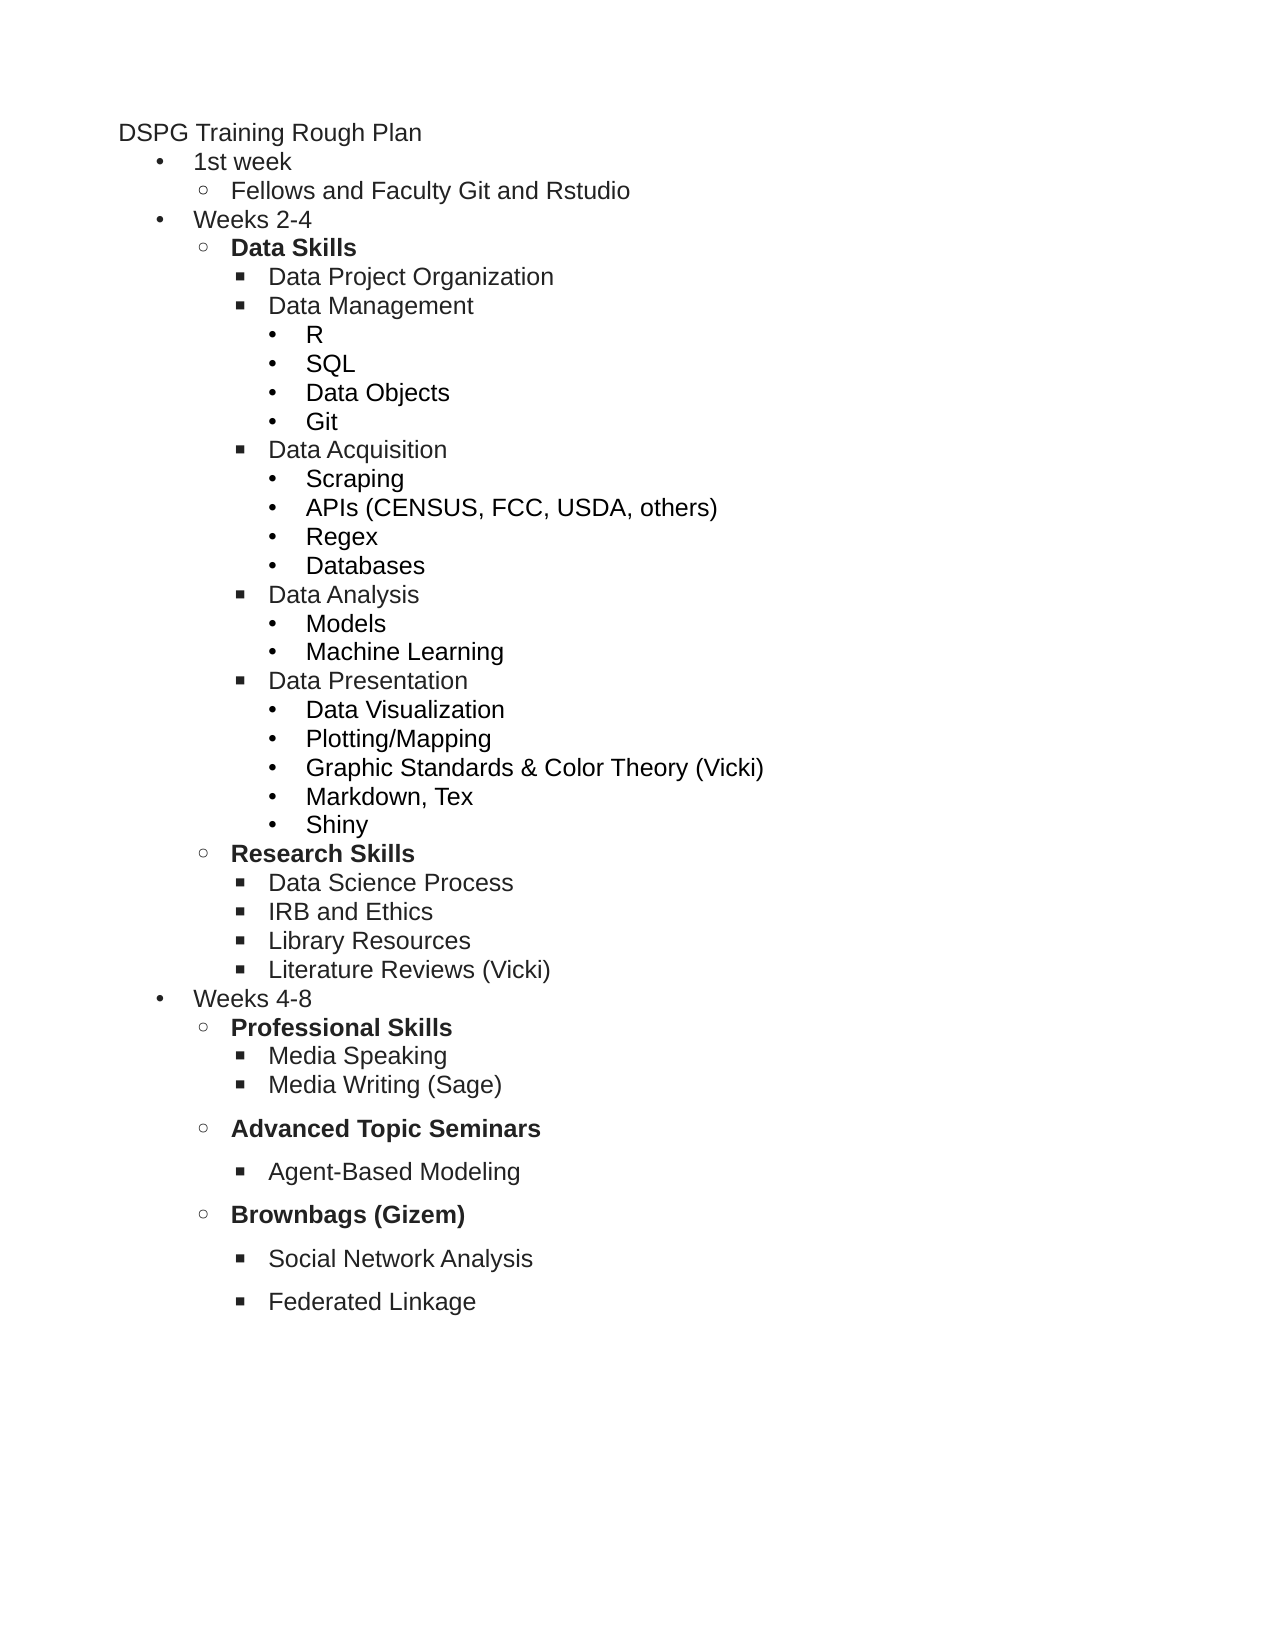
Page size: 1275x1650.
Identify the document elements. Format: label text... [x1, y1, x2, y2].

list Data Visualization [268, 695, 1157, 724]
list Shiny [268, 811, 1157, 839]
list Data Presentation [231, 666, 1157, 695]
list Regex [268, 522, 1157, 551]
list Weeks 4-8 [156, 984, 1157, 1012]
list Federated Linkage [231, 1287, 1157, 1316]
list Graphic Standards & Color Theory (Vicki) [268, 753, 1157, 782]
list R [268, 320, 1157, 349]
list Scraping [268, 464, 1157, 493]
list Data Acquisition [231, 435, 1157, 464]
list 1st week [156, 147, 1157, 176]
list IRB and Ethics [231, 897, 1157, 926]
list Data Project Organization [231, 262, 1157, 291]
list APIs (CENSUS, FCC, USDA, others) [268, 493, 1157, 522]
list Data Management [231, 291, 1157, 320]
list Data Science Process [231, 868, 1157, 897]
list Library Resources [231, 926, 1157, 955]
list Weeks 2-4 [156, 204, 1157, 233]
list Media Writing (Sage) [231, 1070, 1157, 1099]
list Data Skills [193, 233, 1157, 262]
list Data Analysis [231, 580, 1157, 608]
list Models [268, 608, 1157, 637]
list Machine Learning [268, 637, 1157, 666]
list Advanced Topic Seminars [193, 1114, 1157, 1142]
list Professional Skills [193, 1012, 1157, 1041]
list Plotting/Mapping [268, 724, 1157, 753]
list Brownbags (Gizem) [193, 1201, 1157, 1229]
list Social Network Analysis [231, 1244, 1157, 1273]
list Literature Reviews (Vicki) [231, 955, 1157, 984]
list Fellows and Faculty Git and Rstudio [193, 176, 1157, 204]
list Research Skills [193, 839, 1157, 868]
list Git [268, 407, 1157, 435]
list Databases [268, 551, 1157, 580]
list Agent-Based Modeling [231, 1157, 1157, 1186]
list SQL [268, 349, 1157, 378]
text DSPG Training Rough Plan [118, 118, 1157, 147]
list Data Objects [268, 378, 1157, 407]
list Media Speaking [231, 1041, 1157, 1070]
list Markdown, Tex [268, 782, 1157, 811]
